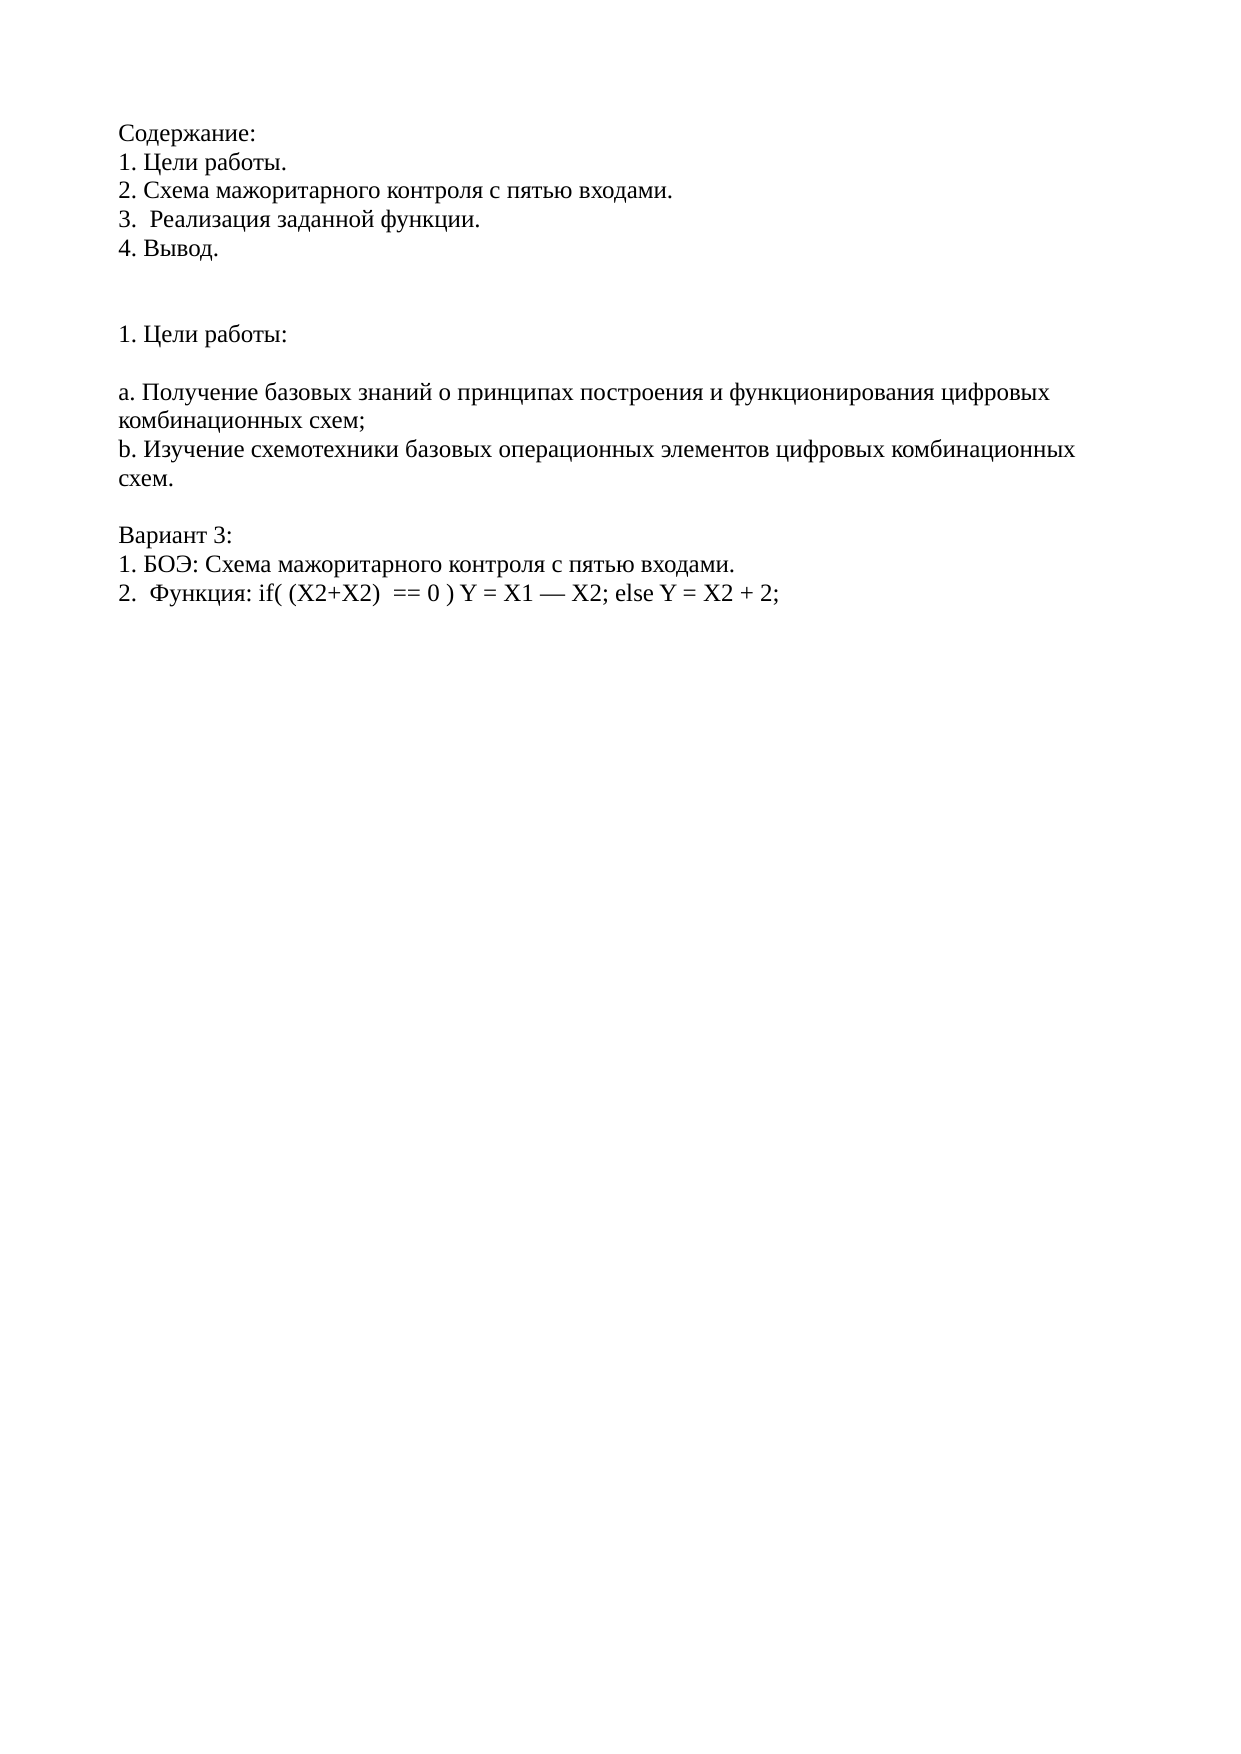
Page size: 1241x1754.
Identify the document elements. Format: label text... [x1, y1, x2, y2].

text Содержание: [118, 118, 1122, 147]
text 3. Реализация заданной функции. [118, 204, 1122, 233]
text b. Изучение схемотехники базовых операционных элементов цифровых комбинационных схем. [118, 434, 1122, 492]
text 1. Цели работы. [118, 147, 1122, 176]
text 2. Схема мажоритарного контроля с пятью входами. [118, 176, 1122, 204]
text 4. Вывод. [118, 233, 1122, 262]
text a. Получение базовых знаний о принципах построения и функционирования цифровых комбинационных схем; [118, 377, 1122, 434]
text 2. Функция: if( (X2+X2) == 0 ) Y = X1 — X2; else Y = X2 + 2; [118, 578, 1122, 607]
text 1. Цели работы: [118, 319, 1122, 348]
text Вариант 3: [118, 521, 1122, 549]
text 1. БОЭ: Схема мажоритарного контроля с пятью входами. [118, 549, 1122, 578]
